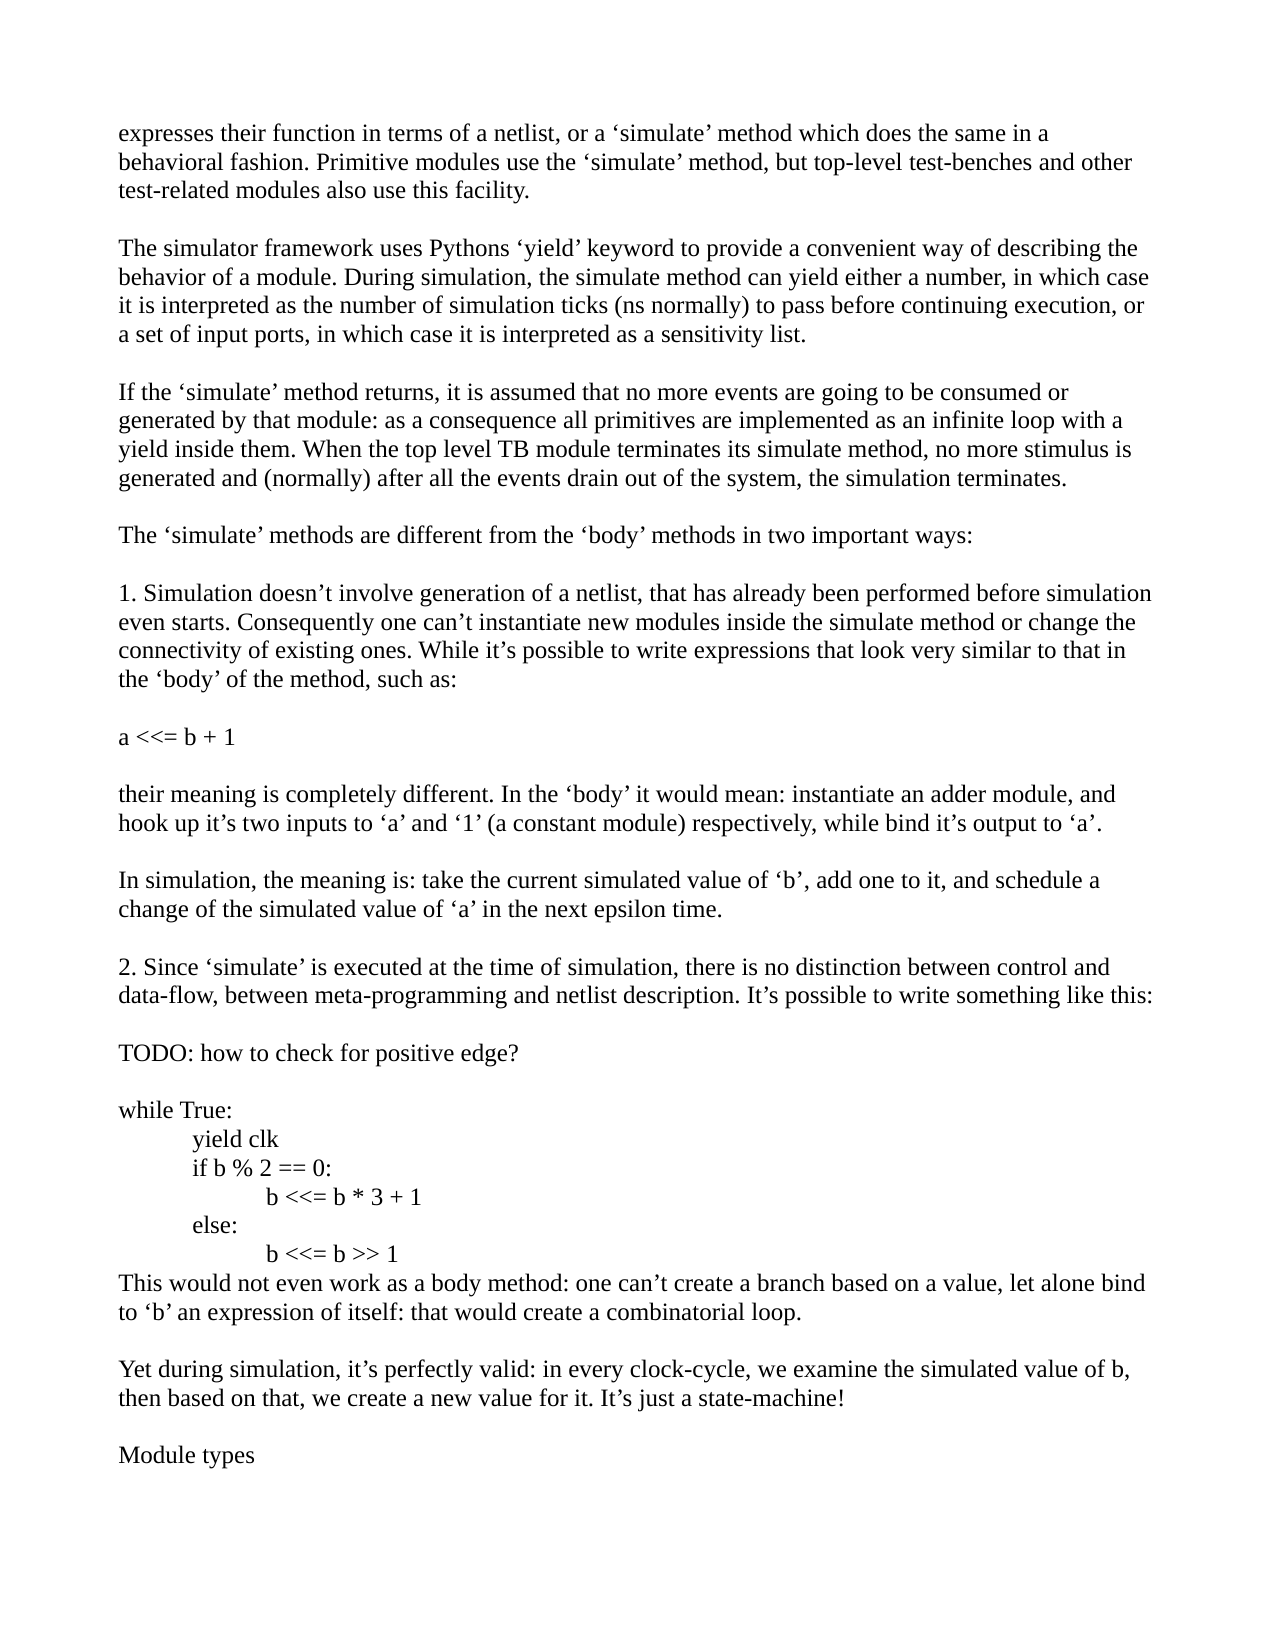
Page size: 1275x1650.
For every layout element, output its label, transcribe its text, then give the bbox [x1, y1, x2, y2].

text This would not even work as a body method: one can’t create a branch based on a value, let alone bind to ‘b’ an expression of itself: that would create a combinatorial loop. [118, 1268, 1157, 1326]
text If the ‘simulate’ method returns, it is assumed that no more events are going to be consumed or generated by that module: as a consequence all primitives are implemented as an infinite loop with a yield inside them. When the top level TB module terminates its simulate method, no more stimulus is generated and (normally) after all the events drain out of the system, the simulation terminates. [118, 377, 1157, 492]
text 1. Simulation doesn’t involve generation of a netlist, that has already been performed before simulation even starts. Consequently one can’t instantiate new modules inside the simulate method or change the connectivity of existing ones. While it’s possible to write expressions that look very similar to that in the ‘body’ of the method, such as: [118, 578, 1157, 693]
text Yet during simulation, it’s perfectly valid: in every clock-cycle, we examine the simulated value of b, then based on that, we create a new value for it. It’s just a state-machine! [118, 1354, 1157, 1412]
text In simulation, the meaning is: take the current simulated value of ‘b’, add one to it, and schedule a change of the simulated value of ‘a’ in the next epsilon time. [118, 866, 1157, 923]
text b <<= b * 3 + 1 [118, 1182, 1157, 1211]
text The ‘simulate’ methods are different from the ‘body’ methods in two important ways: [118, 521, 1157, 549]
text their meaning is completely different. In the ‘body’ it would mean: instantiate an adder module, and hook up it’s two inputs to ‘a’ and ‘1’ (a constant module) respectively, while bind it’s output to ‘a’. [118, 779, 1157, 837]
text while True: [118, 1096, 1157, 1124]
text yield clk [118, 1124, 1157, 1153]
text if b % 2 == 0: [118, 1153, 1157, 1182]
text else: [118, 1211, 1157, 1239]
text TODO: how to check for positive edge? [118, 1038, 1157, 1067]
text b <<= b >> 1 [118, 1239, 1157, 1268]
text 2. Since ‘simulate’ is executed at the time of simulation, there is no distinction between control and data-flow, between meta-programming and netlist description. It’s possible to write something like this: [118, 952, 1157, 1009]
text The simulator framework uses Pythons ‘yield’ keyword to provide a convenient way of describing the behavior of a module. During simulation, the simulate method can yield either a number, in which case it is interpreted as the number of simulation ticks (ns normally) to pass before continuing execution, or a set of input ports, in which case it is interpreted as a sensitivity list. [118, 233, 1157, 348]
text Module types [118, 1441, 1157, 1469]
text expresses their function in terms of a netlist, or a ‘simulate’ method which does the same in a behavioral fashion. Primitive modules use the ‘simulate’ method, but top-level test-benches and other test-related modules also use this facility. [118, 118, 1157, 204]
text a <<= b + 1 [118, 722, 1157, 751]
